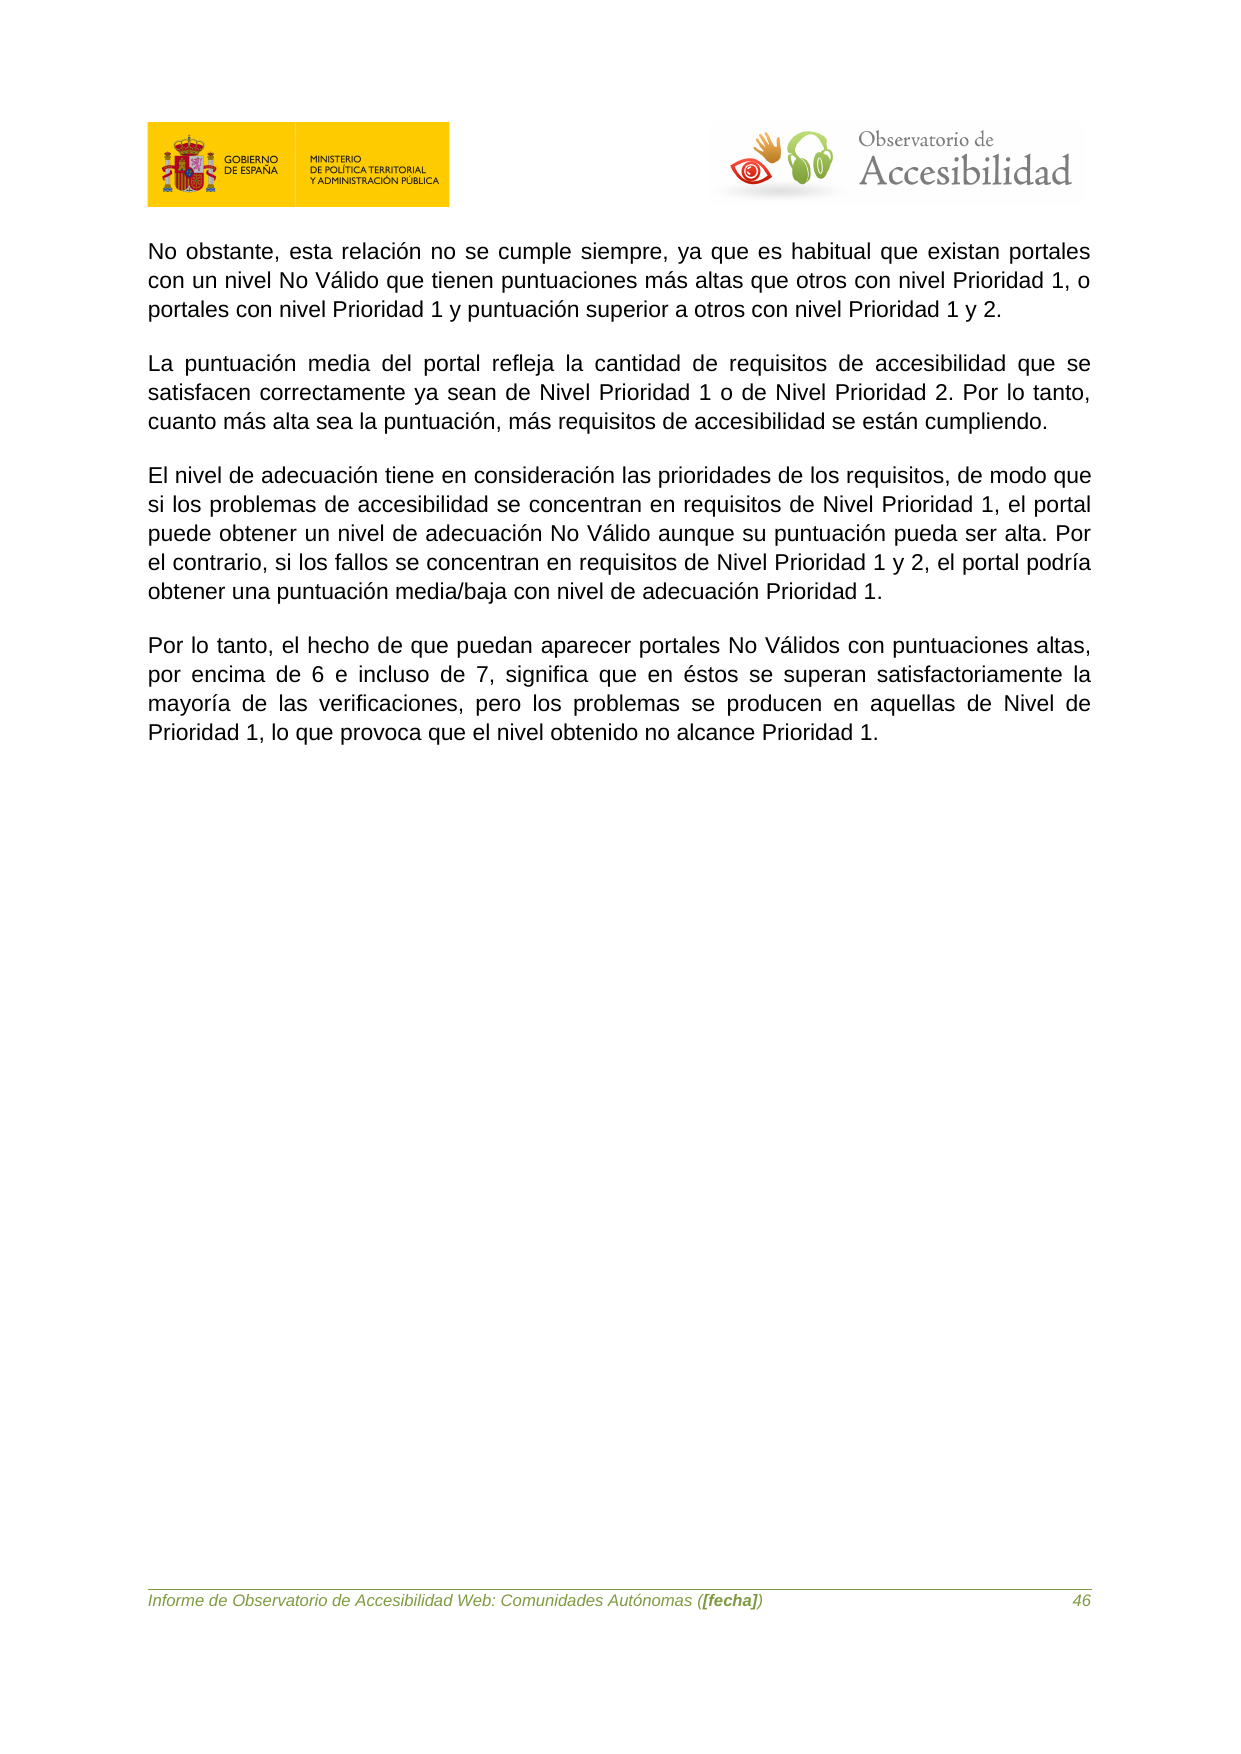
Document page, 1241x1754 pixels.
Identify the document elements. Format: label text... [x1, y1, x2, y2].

text El nivel de adecuación tiene en consideración las prioridades de los requisitos, de modo que si los problemas de accesibilidad se concentran en requisitos de Nivel Prioridad 1, el portal puede obtener un nivel de adecuación No Válido aunque su puntuación pueda ser alta. Por el contrario, si los fallos se concentran en requisitos de Nivel Prioridad 1 y 2, el portal podría obtener una puntuación media/baja con nivel de adecuación Prioridad 1. [148, 462, 1092, 604]
text Por lo tanto, el hecho de que puedan aparecer portales No Válidos con puntuaciones altas, por encima de 6 e incluso de 7, significa que en éstos se superan satisfactoriamente la mayoría de las verificaciones, pero los problemas se producen en aquellas de Nivel de Prioridad 1, lo que provoca que el nivel obtenido no alcance Prioridad 1. [148, 632, 1092, 745]
text La puntuación media del portal refleja la cantidad de requisitos de accesibilidad que se satisfacen correctamente ya sean de Nivel Prioridad 1 o de Nivel Prioridad 2. Por lo tanto, cuanto más alta sea la puntuación, más requisitos de accesibilidad se están cumpliendo. [148, 350, 1092, 434]
text No obstante, esta relación no se cumple siempre, ya que es habitual que existan portales con un nivel No Válido que tienen puntuaciones más altas que otros con nivel Prioridad 1, o portales con nivel Prioridad 1 y puntuación superior a otros con nivel Prioridad 1 y 2. [148, 238, 1092, 322]
